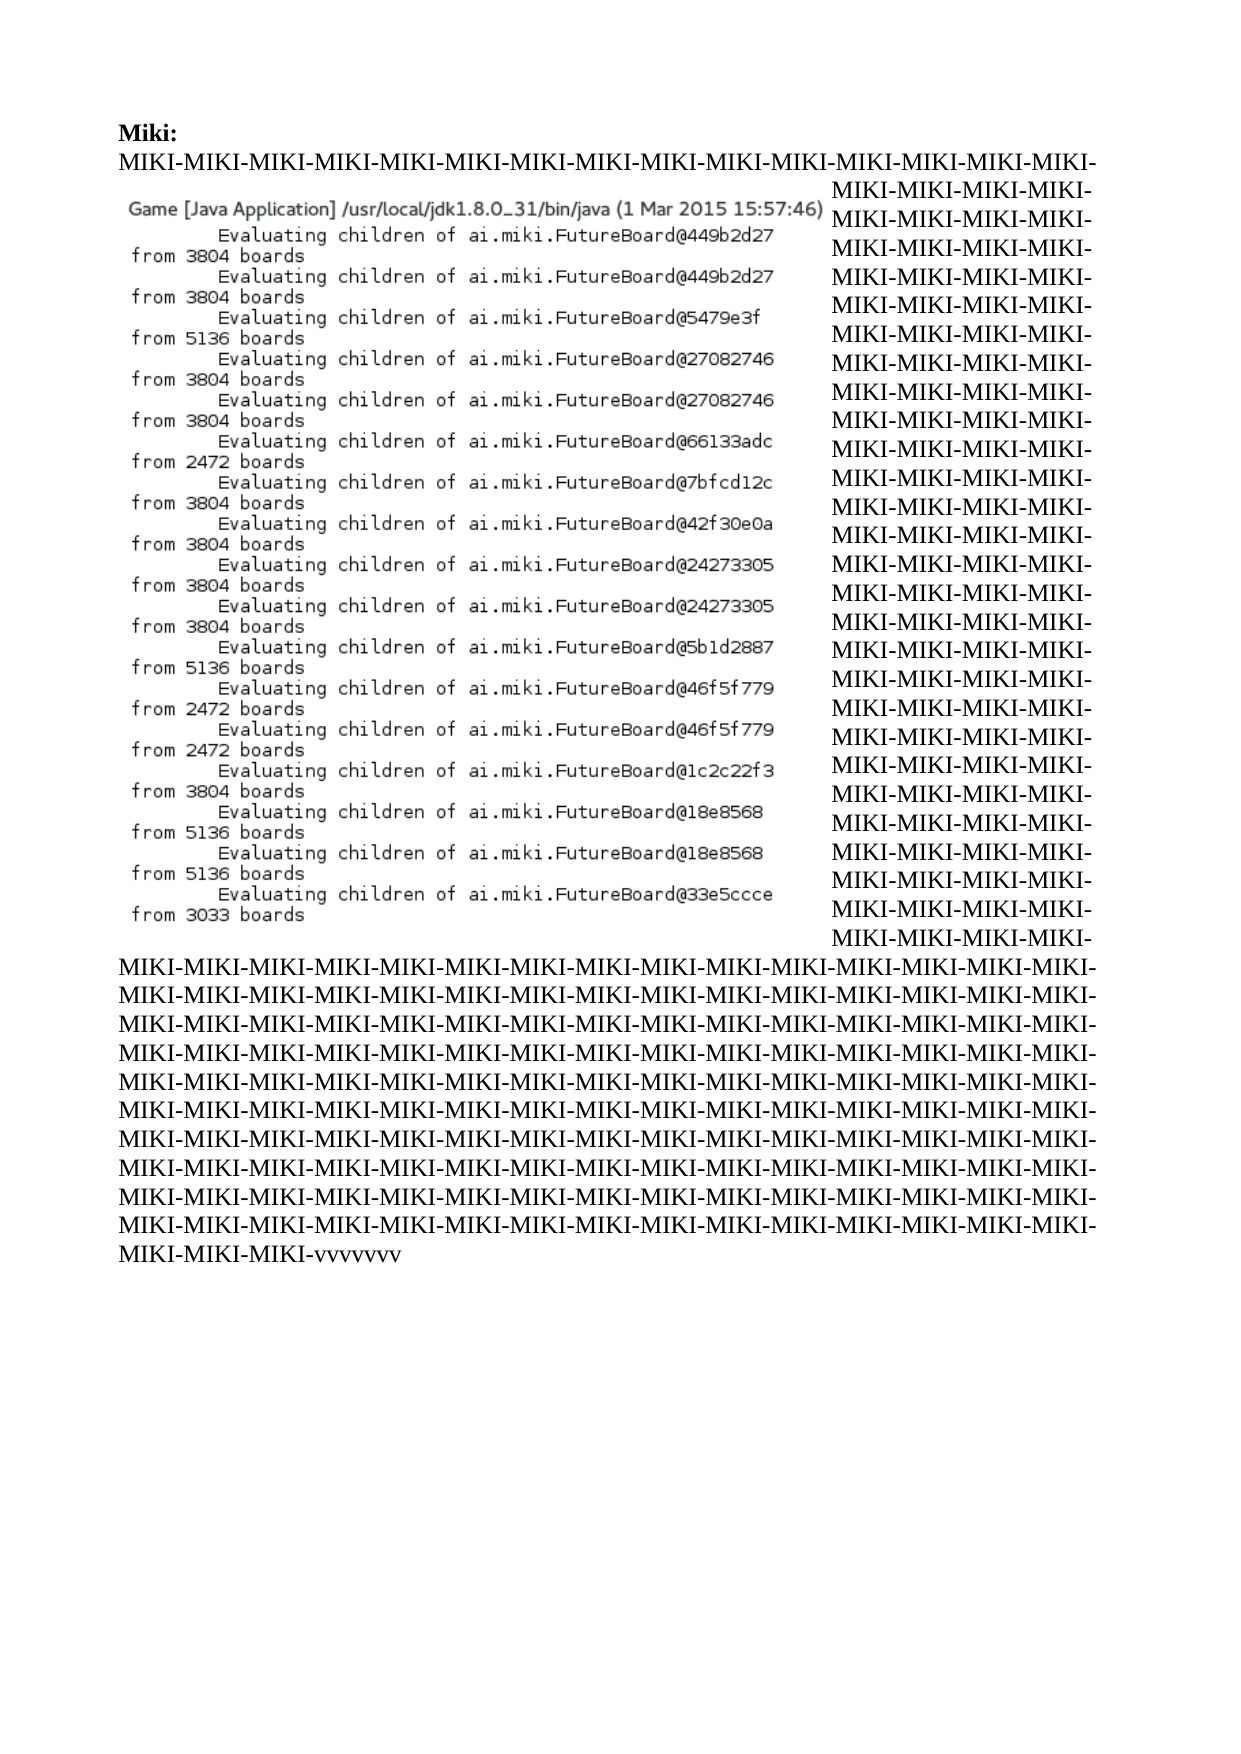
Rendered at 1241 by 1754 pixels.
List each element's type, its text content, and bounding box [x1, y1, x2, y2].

text Miki: [118, 118, 1122, 147]
text MIKI-MIKI-MIKI-MIKI-MIKI-MIKI-MIKI-MIKI-MIKI-MIKI-MIKI-MIKI-MIKI-MIKI-MIKI-MIKI-MIKI-MIKI-MIKI-MIKI-MIKI-MIKI-MIKI-MIKI-MIKI-MIKI-MIKI-MIKI-MIKI-MIKI-MIKI-MIKI-MIKI-MIKI-MIKI-MIKI-MIKI-MIKI-MIKI-MIKI-MIKI-MIKI-MIKI-MIKI-MIKI-MIKI-MIKI-MIKI-MIKI-MIKI-MIKI-MIKI-MIKI-MIKI-MIKI-MIKI-MIKI-MIKI-MIKI-MIKI-MIKI-MIKI-MIKI-MIKI-MIKI-MIKI-MIKI-MIKI-MIKI-MIKI-MIKI-MIKI-MIKI-MIKI-MIKI-MIKI-MIKI-MIKI-MIKI-MIKI-MIKI-MIKI-MIKI-MIKI-MIKI-MIKI-MIKI-MIKI-MIKI-MIKI-MIKI-MIKI-MIKI-MIKI-MIKI-MIKI-MIKI-MIKI-MIKI-MIKI-MIKI-MIKI-MIKI-MIKI-MIKI-MIKI-MIKI-MIKI-MIKI-MIKI-MIKI-MIKI-MIKI-MIKI-MIKI-MIKI-MIKI-MIKI-MIKI-MIKI-MIKI-MIKI-MIKI-MIKI-MIKI-MIKI-MIKI-MIKI-MIKI-MIKI-MIKI-MIKI-MIKI-MIKI-MIKI-MIKI-MIKI-MIKI-MIKI-MIKI-MIKI-MIKI-MIKI-MIKI-MIKI-MIKI-MIKI-MIKI-MIKI-MIKI-MIKI-MIKI-MIKI-MIKI-MIKI-MIKI-MIKI-MIKI-MIKI-MIKI-MIKI-MIKI-MIKI-MIKI-MIKI-MIKI-MIKI-MIKI-MIKI-MIKI-MIKI-MIKI-MIKI-MIKI-MIKI-MIKI-MIKI-MIKI-MIKI-MIKI-MIKI-MIKI-MIKI-MIKI-MIKI-MIKI-MIKI-MIKI-MIKI-MIKI-MIKI-MIKI-MIKI-MIKI-MIKI-MIKI-MIKI-MIKI-MIKI-MIKI-MIKI-MIKI-MIKI-MIKI-MIKI-MIKI-MIKI-MIKI-MIKI-MIKI-MIKI-MIKI-MIKI-MIKI-MIKI-MIKI-MIKI-MIKI-MIKI-MIKI-MIKI-MIKI-MIKI-MIKI-MIKI-MIKI-MIKI-MIKI-MIKI-MIKI-MIKI-MIKI-MIKI-MIKI-MIKI-MIKI-MIKI-MIKI-MIKI-MIKI-MIKI-MIKI-MIKI-MIKI-MIKI-MIKI-MIKI-MIKI-MIKI-MIKI-MIKI-MIKI-MIKI-MIKI-MIKI-MIKI-MIKI-MIKI-MIKI-MIKI-MIKI-MIKI-MIKI-MIKI-MIKI-MIKI-MIKI-MIKI-MIKI-MIKI-MIKI-MIKI-MIKI-MIKI-MIKI-MIKI-vvvvvvv [118, 147, 1122, 1268]
picture [127, 191, 832, 924]
